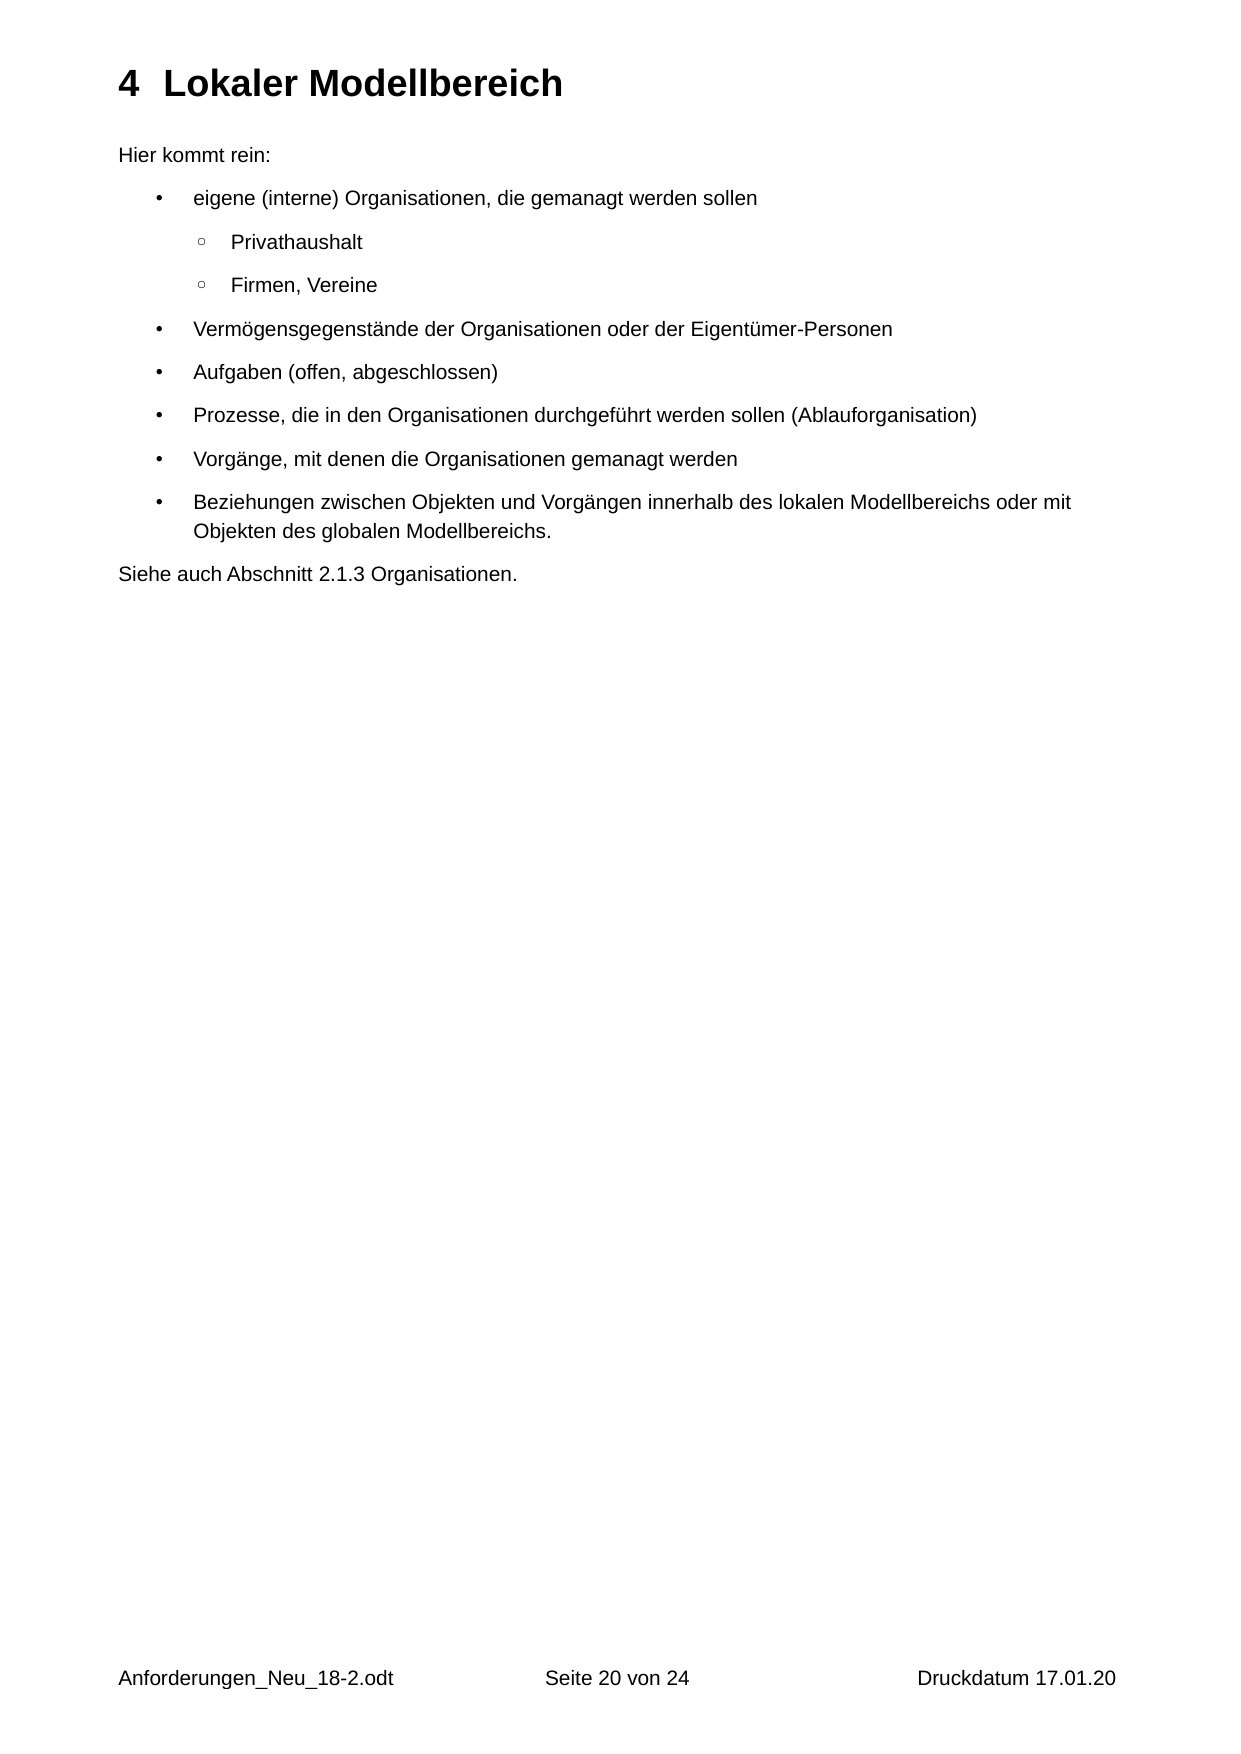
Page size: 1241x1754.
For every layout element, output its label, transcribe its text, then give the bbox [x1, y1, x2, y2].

subtitle Lokaler Modellbereich [118, 61, 1122, 104]
list Beziehungen zwischen Objekten und Vorgängen innerhalb des lokalen Modellbereichs oder mit Objekten des globalen Modellbereichs. [156, 490, 1122, 543]
list Privathaushalt [193, 229, 1122, 253]
text Hier kommt rein: [118, 143, 1122, 167]
text Siehe auch Abschnitt 2.1.3 Organisationen. [118, 562, 1122, 586]
list eigene (interne) Organisationen, die gemanagt werden sollen [156, 186, 1122, 210]
list Firmen, Vereine [193, 273, 1122, 297]
list Aufgaben (offen, abgeschlossen) [156, 360, 1122, 384]
list Vorgänge, mit denen die Organisationen gemanagt werden [156, 447, 1122, 471]
list Prozesse, die in den Organisationen durchgeführt werden sollen (Ablauforganisation) [156, 403, 1122, 427]
list Vermögensgegenstände der Organisationen oder der Eigentümer-Personen [156, 316, 1122, 340]
